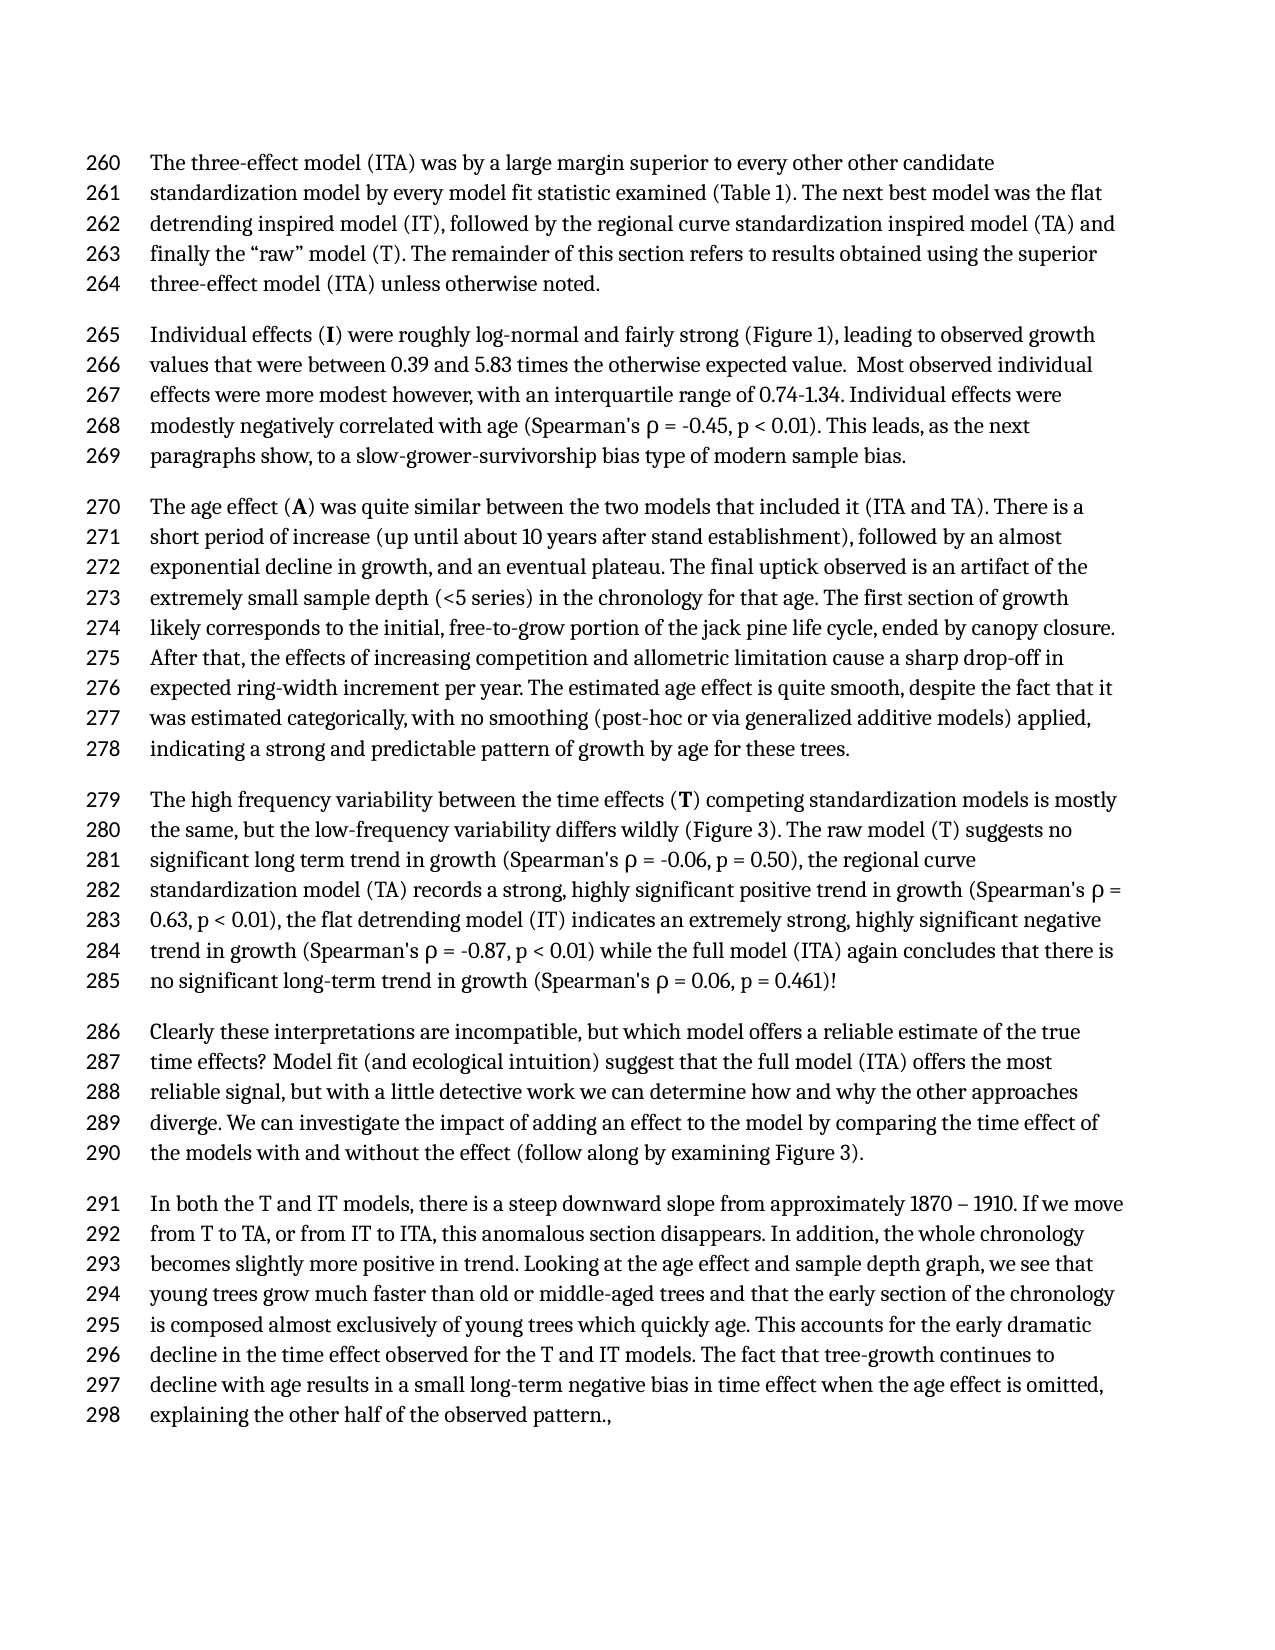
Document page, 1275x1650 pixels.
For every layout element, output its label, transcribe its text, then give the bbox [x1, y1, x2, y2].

text The age effect (A) was quite similar between the two models that included it (ITA and TA). There is a short period of increase (up until about 10 years after stand establishment), followed by an almost exponential decline in growth, and an eventual plateau. The final uptick observed is an artifact of the extremely small sample depth (<5 series) in the chronology for that age. The first section of growth likely corresponds to the initial, free-to-grow portion of the jack pine life cycle, ended by canopy closure. After that, the effects of increasing competition and allometric limitation cause a sharp drop-off in expected ring-width increment per year. The estimated age effect is quite smooth, despite the fact that it was estimated categorically, with no smoothing (post-hoc or via generalized additive models) applied, indicating a strong and predictable pattern of growth by age for these trees. [150, 494, 1125, 762]
text The three-effect model (ITA) was by a large margin superior to every other other candidate standardization model by every model fit statistic examined (Table 1). The next best model was the flat detrending inspired model (IT), followed by the regional curve standardization inspired model (TA) and finally the “raw” model (T). The remainder of this section refers to results obtained using the superior three-effect model (ITA) unless otherwise noted. [150, 150, 1125, 297]
text Individual effects (I) were roughly log-normal and fairly strong (Figure 1), leading to observed growth values that were between 0.39 and 5.83 times the otherwise expected value. Most observed individual effects were more modest however, with an interquartile range of 0.74-1.34. Individual effects were modestly negatively correlated with age (Spearman's ρ = -0.45, p < 0.01). This leads, as the next paragraphs show, to a slow-grower-survivorship bias type of modern sample bias. [150, 322, 1125, 469]
text In both the T and IT models, there is a steep downward slope from approximately 1870 – 1910. If we move from T to TA, or from IT to ITA, this anomalous section disappears. In addition, the whole chronology becomes slightly more positive in trend. Looking at the age effect and sample depth graph, we see that young trees grow much faster than old or middle-aged trees and that the early section of the chronology is composed almost exclusively of young trees which quickly age. This accounts for the early dramatic decline in the time effect observed for the T and IT models. The fact that tree-growth continues to decline with age results in a small long-term negative bias in time effect when the age effect is omitted, explaining the other half of the observed pattern., [150, 1191, 1125, 1428]
text Clearly these interpretations are incompatible, but which model offers a reliable estimate of the true time effects? Model fit (and ecological intuition) suggest that the full model (ITA) offers the most reliable signal, but with a little detective work we can determine how and why the other approaches diverge. We can investigate the impact of adding an effect to the model by comparing the time effect of the models with and without the effect (follow along by examining Figure 3). [150, 1019, 1125, 1166]
text The high frequency variability between the time effects (T) competing standardization models is mostly the same, but the low-frequency variability differs wildly (Figure 3). The raw model (T) suggests no significant long term trend in growth (Spearman's ρ = -0.06, p = 0.50), the regional curve standardization model (TA) records a strong, highly significant positive trend in growth (Spearman's ρ = 0.63, p < 0.01), the flat detrending model (IT) indicates an extremely strong, highly significant negative trend in growth (Spearman's ρ = -0.87, p < 0.01) while the full model (ITA) again concludes that there is no significant long-term trend in growth (Spearman's ρ = 0.06, p = 0.461)! [150, 786, 1125, 994]
